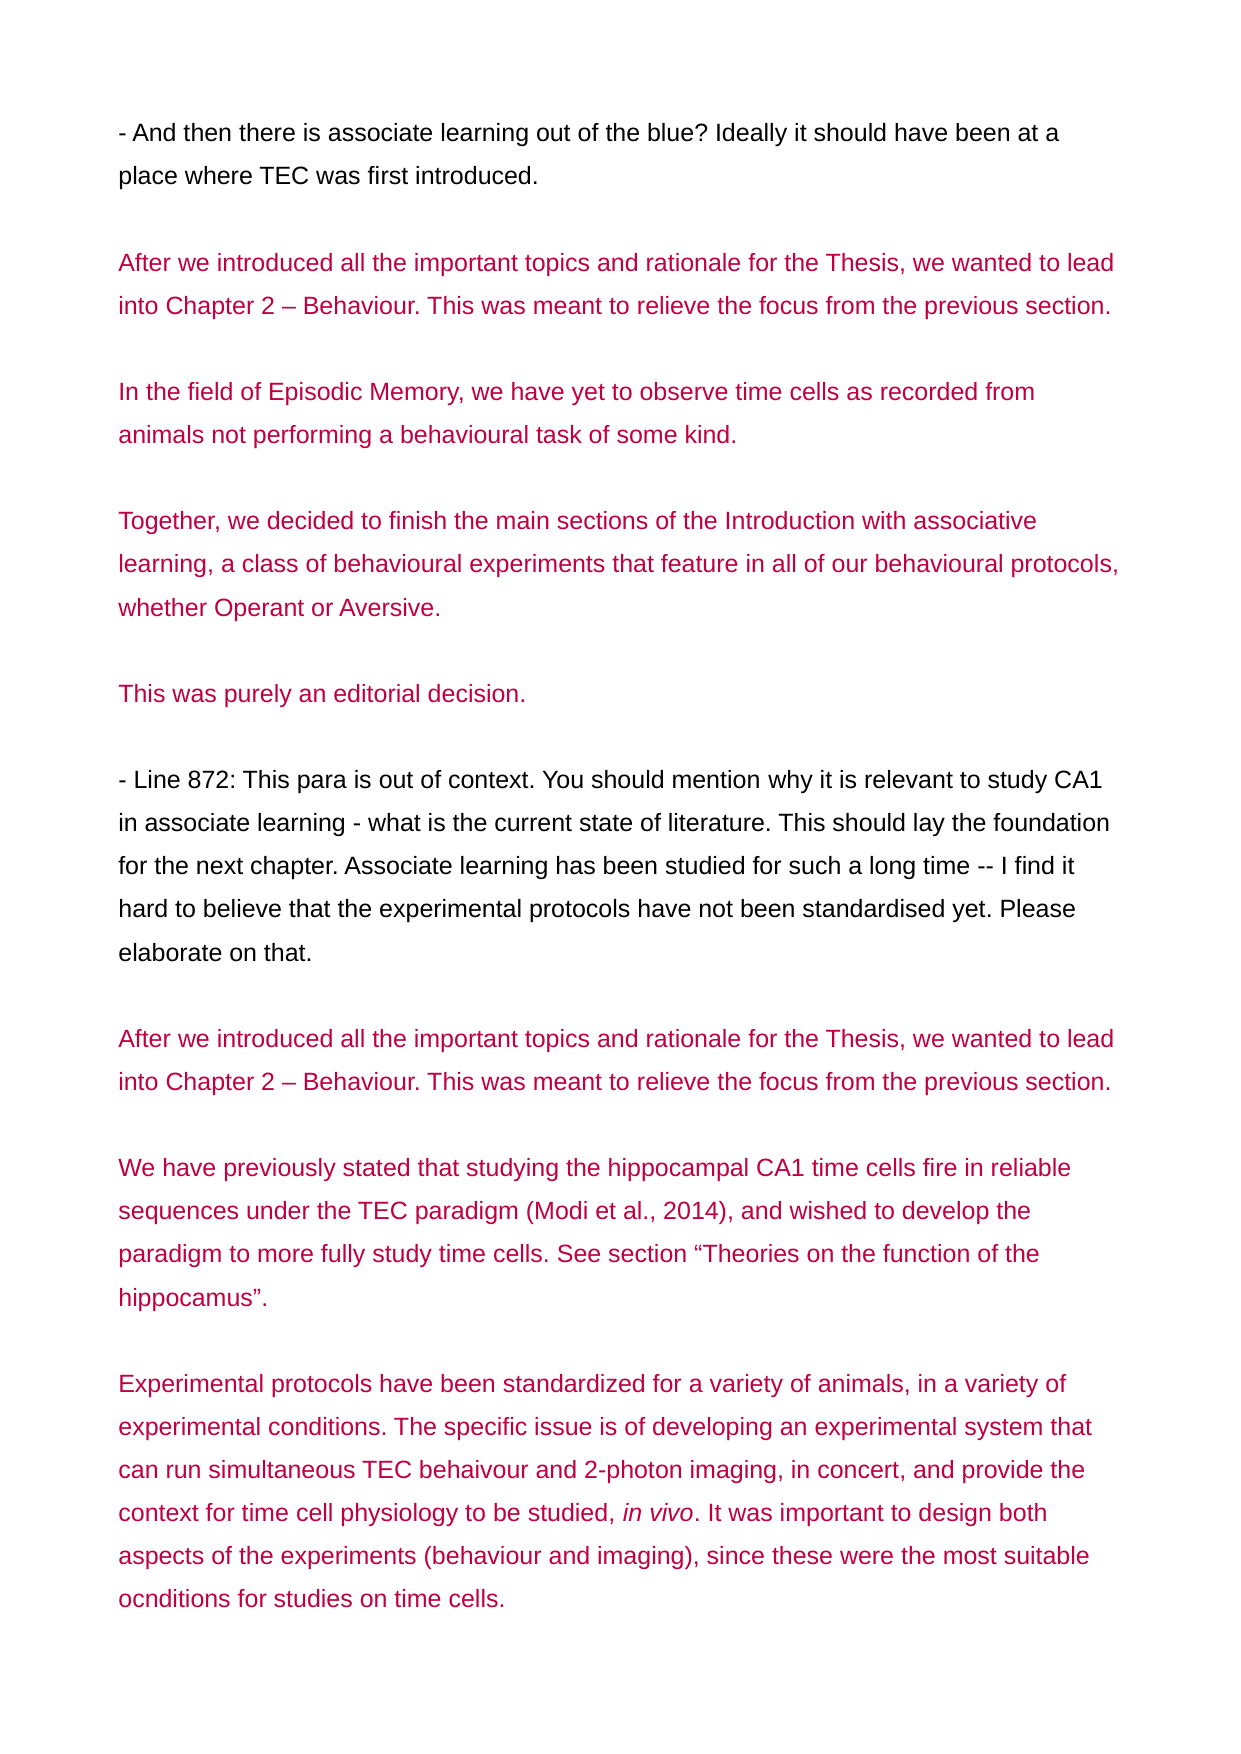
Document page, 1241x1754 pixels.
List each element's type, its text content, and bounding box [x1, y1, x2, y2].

text - Line 872: This para is out of context. You should mention why it is relevant to study CA1 in associate learning - what is the current state of literature. This should lay the foundation for the next chapter. Associate learning has been studied for such a long time -- I find it hard to believe that the experimental protocols have not been standardised yet. Please elaborate on that. [118, 765, 1122, 966]
text In the field of Episodic Memory, we have yet to observe time cells as recorded from animals not performing a behavioural task of some kind. [118, 377, 1122, 449]
text Experimental protocols have been standardized for a variety of animals, in a variety of experimental conditions. The specific issue is of developing an experimental system that can run simultaneous TEC behaivour and 2-photon imaging, in concert, and provide the context for time cell physiology to be studied, in vivo. It was important to design both aspects of the experiments (behaviour and imaging), since these were the most suitable ocnditions for studies on time cells. [118, 1369, 1122, 1613]
text After we introduced all the important topics and rationale for the Thesis, we wanted to lead into Chapter 2 – Behaviour. This was meant to relieve the focus from the previous section. [118, 1024, 1122, 1096]
text This was purely an editorial decision. [118, 679, 1122, 707]
text We have previously stated that studying the hippocampal CA1 time cells fire in reliable sequences under the TEC paradigm (Modi et al., 2014), and wished to develop the paradigm to more fully study time cells. See section “Theories on the function of the hippocamus”. [118, 1153, 1122, 1311]
text - And then there is associate learning out of the blue? Ideally it should have been at a place where TEC was first introduced. [118, 118, 1122, 190]
text Together, we decided to finish the main sections of the Introduction with associative learning, a class of behavioural experiments that feature in all of our behavioural protocols, whether Operant or Aversive. [118, 506, 1122, 621]
text After we introduced all the important topics and rationale for the Thesis, we wanted to lead into Chapter 2 – Behaviour. This was meant to relieve the focus from the previous section. [118, 247, 1122, 319]
